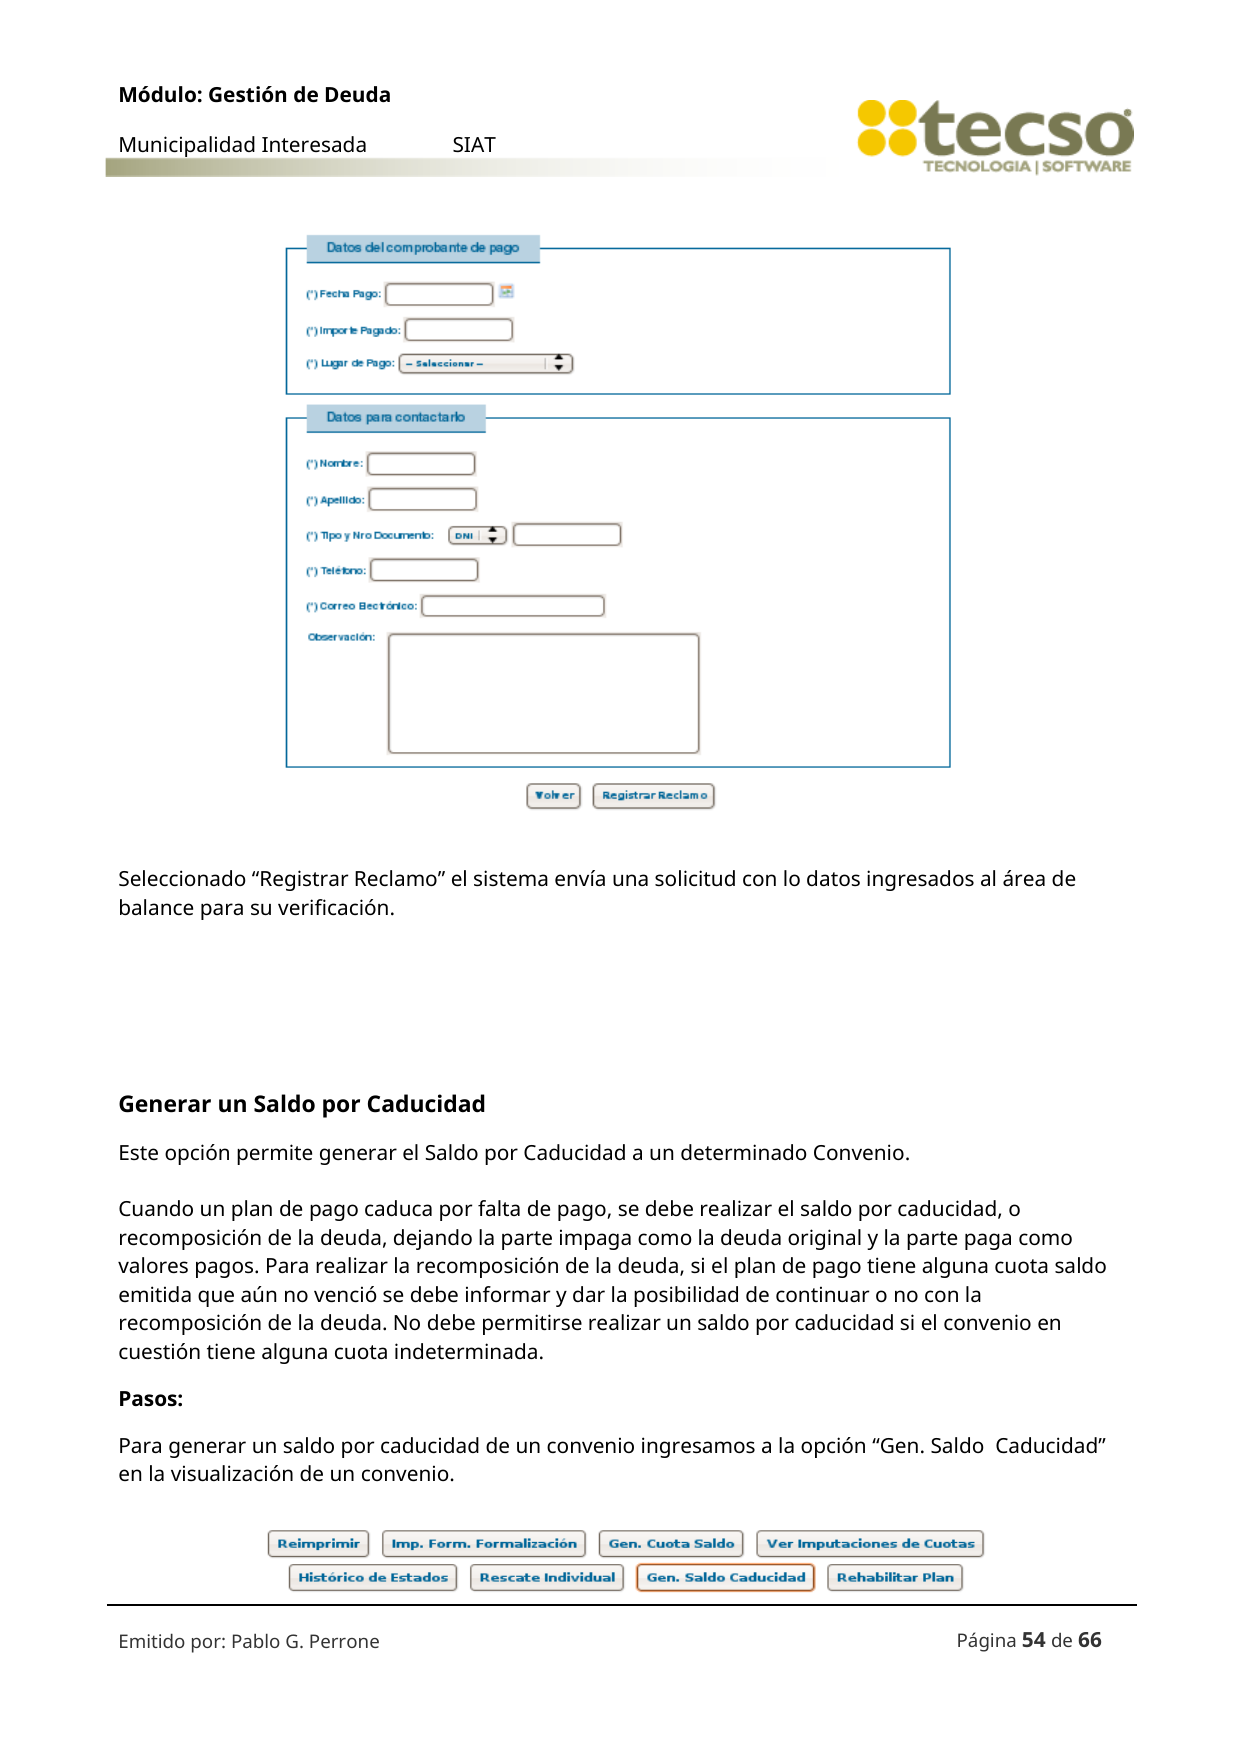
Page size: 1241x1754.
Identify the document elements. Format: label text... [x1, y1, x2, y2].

text Para generar un saldo por caducidad de un convenio ingresamos a la opción “Gen. Saldo Caducidad” en la visualización de un convenio. [118, 1431, 1122, 1488]
picture [281, 232, 960, 816]
text Este opción permite generar el Saldo por Caducidad a un determinado Convenio. Cuando un plan de pago caduca por falta de pago, se debe realizar el saldo por caducidad, o recomposición de la deuda, dejando la parte impaga como la deuda original y la parte paga como valores pagos. Para realizar la recomposición de la deuda, si el plan de pago tiene alguna cuota saldo emitida que aún no venció se debe informar y dar la posibilidad de continuar o no con la recomposición de la deuda. No debe permitirse realizar un saldo por caducidad si el convenio en cuestión tiene alguna cuota indeterminada. [118, 1138, 1122, 1365]
picture [105, 100, 1134, 177]
text Seleccionado “Registrar Reclamo” el sistema envía una solicitud con lo datos ingresados al área de balance para su verificación. [118, 864, 1122, 921]
text Pasos: [118, 1384, 1122, 1412]
picture [247, 1514, 993, 1598]
subtitle Generar un Saldo por Caducidad [118, 1088, 1122, 1119]
